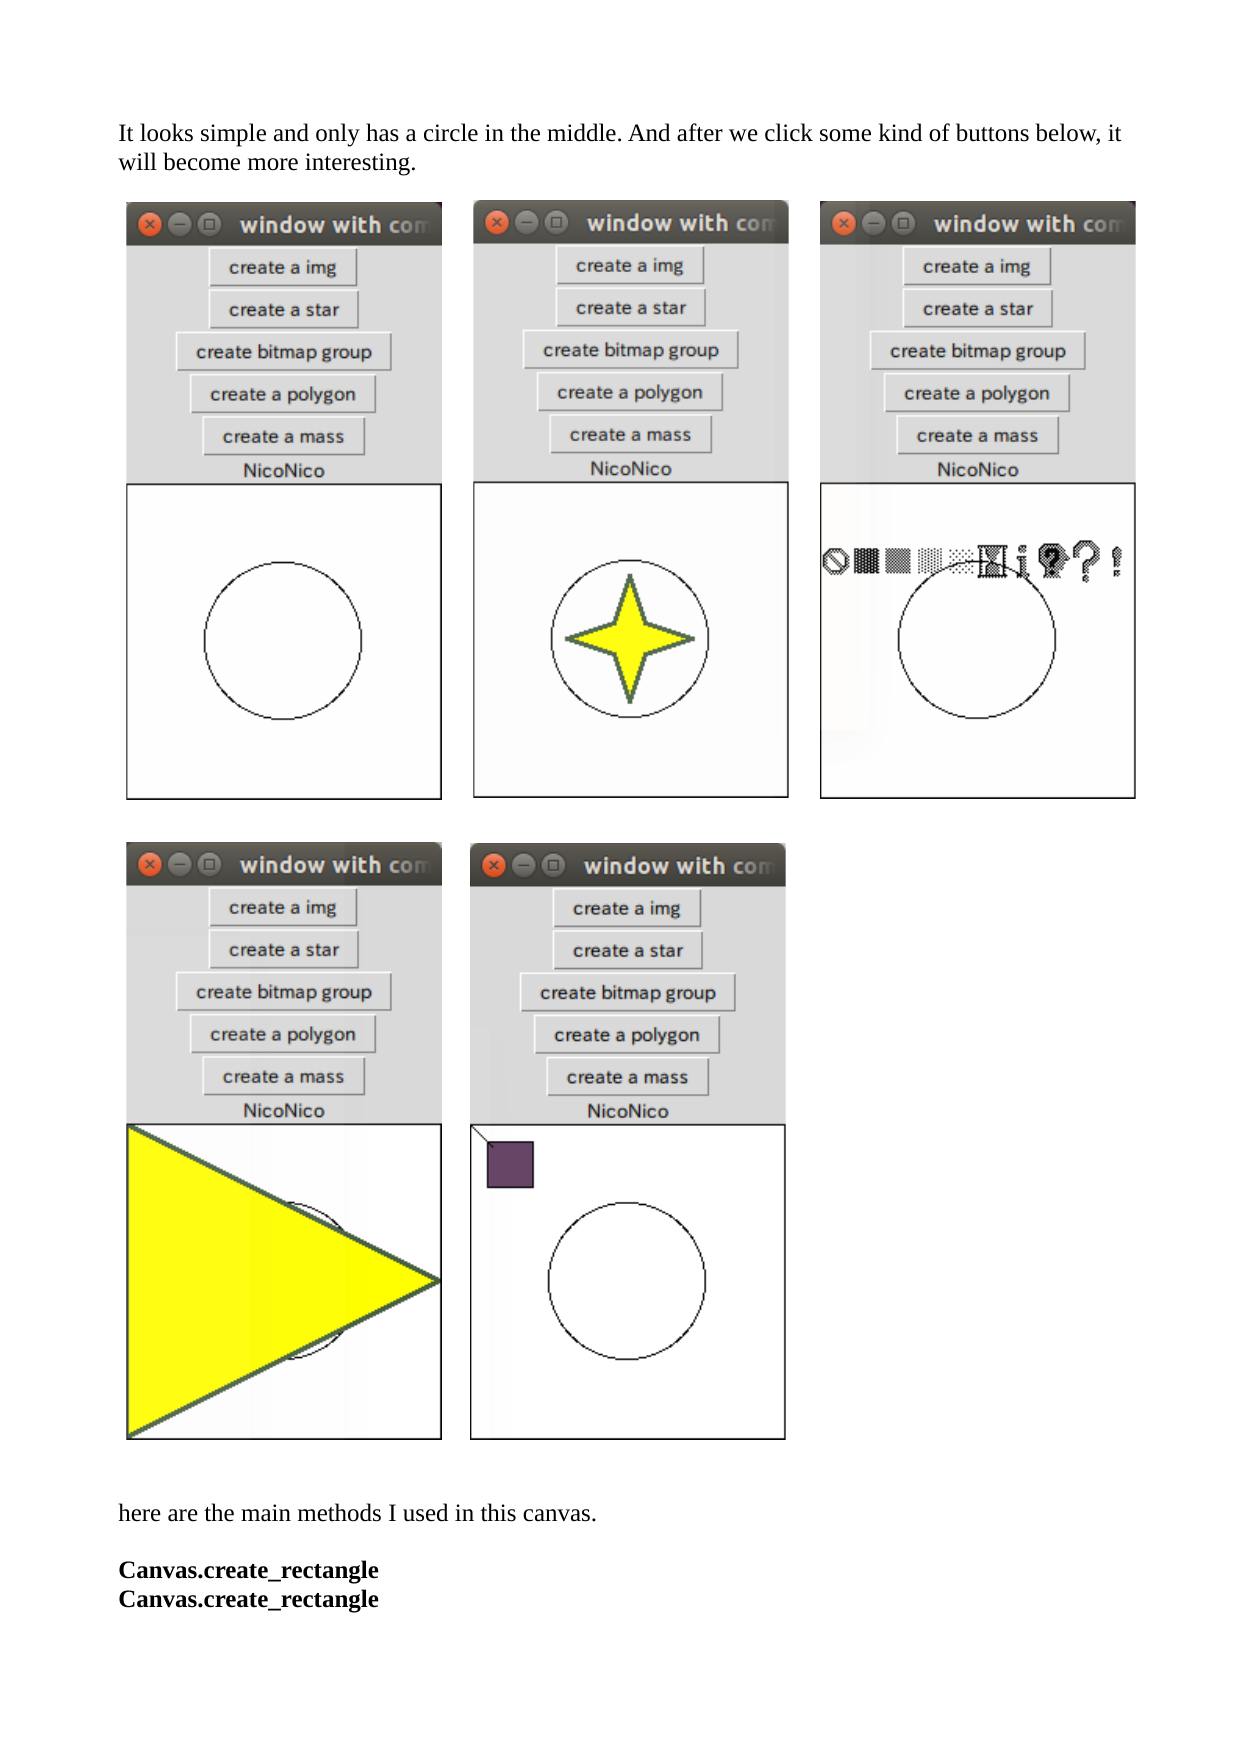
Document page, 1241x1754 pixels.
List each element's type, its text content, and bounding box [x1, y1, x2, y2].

text Canvas.create_rectangle [118, 1556, 1122, 1584]
picture [126, 202, 442, 800]
picture [820, 201, 1136, 799]
text It looks simple and only has a circle in the middle. And after we click some kind of buttons below, it will become more interesting. [118, 118, 1122, 176]
picture [126, 842, 442, 1440]
picture [470, 843, 786, 1440]
text here are the main methods I used in this canvas. [118, 1498, 1122, 1527]
text Canvas.create_rectangle [118, 1584, 1122, 1613]
picture [473, 200, 789, 798]
